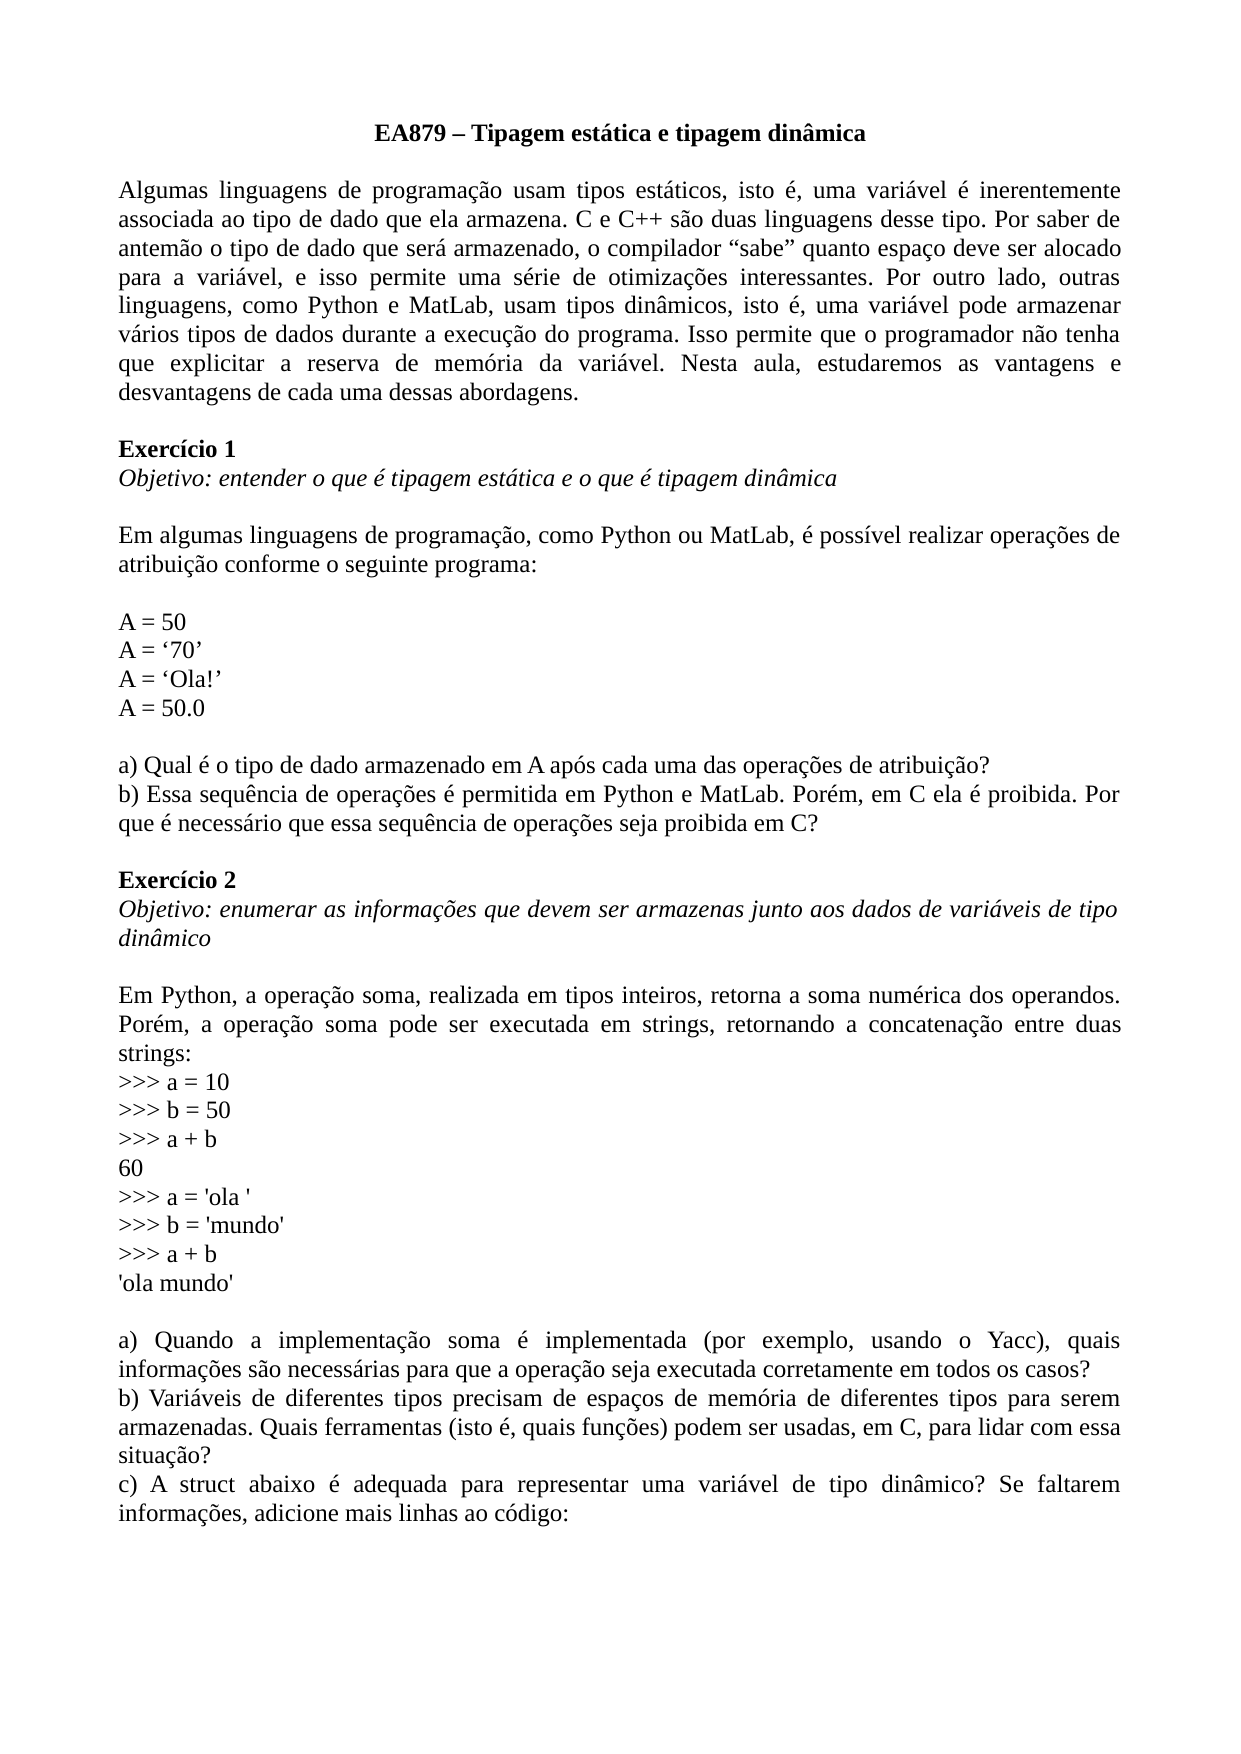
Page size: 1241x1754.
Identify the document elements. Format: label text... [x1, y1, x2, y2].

text Exercício 2 [118, 866, 1122, 894]
text Objetivo: enumerar as informações que devem ser armazenas junto aos dados de variáveis de tipo dinâmico [118, 894, 1122, 952]
text >>> a + b [118, 1239, 1122, 1268]
text >>> a + b [118, 1124, 1122, 1153]
text c) A struct abaixo é adequada para representar uma variável de tipo dinâmico? Se faltarem informações, adicione mais linhas ao código: [118, 1469, 1122, 1527]
text A = ‘Ola!’ [118, 664, 1122, 693]
text b) Variáveis de diferentes tipos precisam de espaços de memória de diferentes tipos para serem armazenadas. Quais ferramentas (isto é, quais funções) podem ser usadas, em C, para lidar com essa situação? [118, 1383, 1122, 1469]
text A = 50.0 [118, 693, 1122, 722]
text A = 50 [118, 607, 1122, 636]
text Em Python, a operação soma, realizada em tipos inteiros, retorna a soma numérica dos operandos. Porém, a operação soma pode ser executada em strings, retornando a concatenação entre duas strings: [118, 981, 1122, 1067]
text a) Qual é o tipo de dado armazenado em A após cada uma das operações de atribuição? [118, 751, 1122, 779]
text A = ‘70’ [118, 636, 1122, 664]
text b) Essa sequência de operações é permitida em Python e MatLab. Porém, em C ela é proibida. Por que é necessário que essa sequência de operações seja proibida em C? [118, 779, 1122, 837]
text 60 [118, 1153, 1122, 1182]
text >>> b = 'mundo' [118, 1211, 1122, 1239]
text >>> a = 10 [118, 1067, 1122, 1096]
text Exercício 1 [118, 434, 1122, 463]
text a) Quando a implementação soma é implementada (por exemplo, usando o Yacc), quais informações são necessárias para que a operação seja executada corretamente em todos os casos? [118, 1326, 1122, 1383]
text Em algumas linguagens de programação, como Python ou MatLab, é possível realizar operações de atribuição conforme o seguinte programa: [118, 521, 1122, 578]
text >>> a = 'ola ' [118, 1182, 1122, 1211]
text Objetivo: entender o que é tipagem estática e o que é tipagem dinâmica [118, 463, 1122, 492]
text Algumas linguagens de programação usam tipos estáticos, isto é, uma variável é inerentemente associada ao tipo de dado que ela armazena. C e C++ são duas linguagens desse tipo. Por saber de antemão o tipo de dado que será armazenado, o compilador “sabe” quanto espaço deve ser alocado para a variável, e isso permite uma série de otimizações interessantes. Por outro lado, outras linguagens, como Python e MatLab, usam tipos dinâmicos, isto é, uma variável pode armazenar vários tipos de dados durante a execução do programa. Isso permite que o programador não tenha que explicitar a reserva de memória da variável. Nesta aula, estudaremos as vantagens e desvantagens de cada uma dessas abordagens. [118, 176, 1122, 406]
text EA879 – Tipagem estática e tipagem dinâmica [118, 118, 1122, 147]
text >>> b = 50 [118, 1096, 1122, 1124]
text 'ola mundo' [118, 1268, 1122, 1297]
